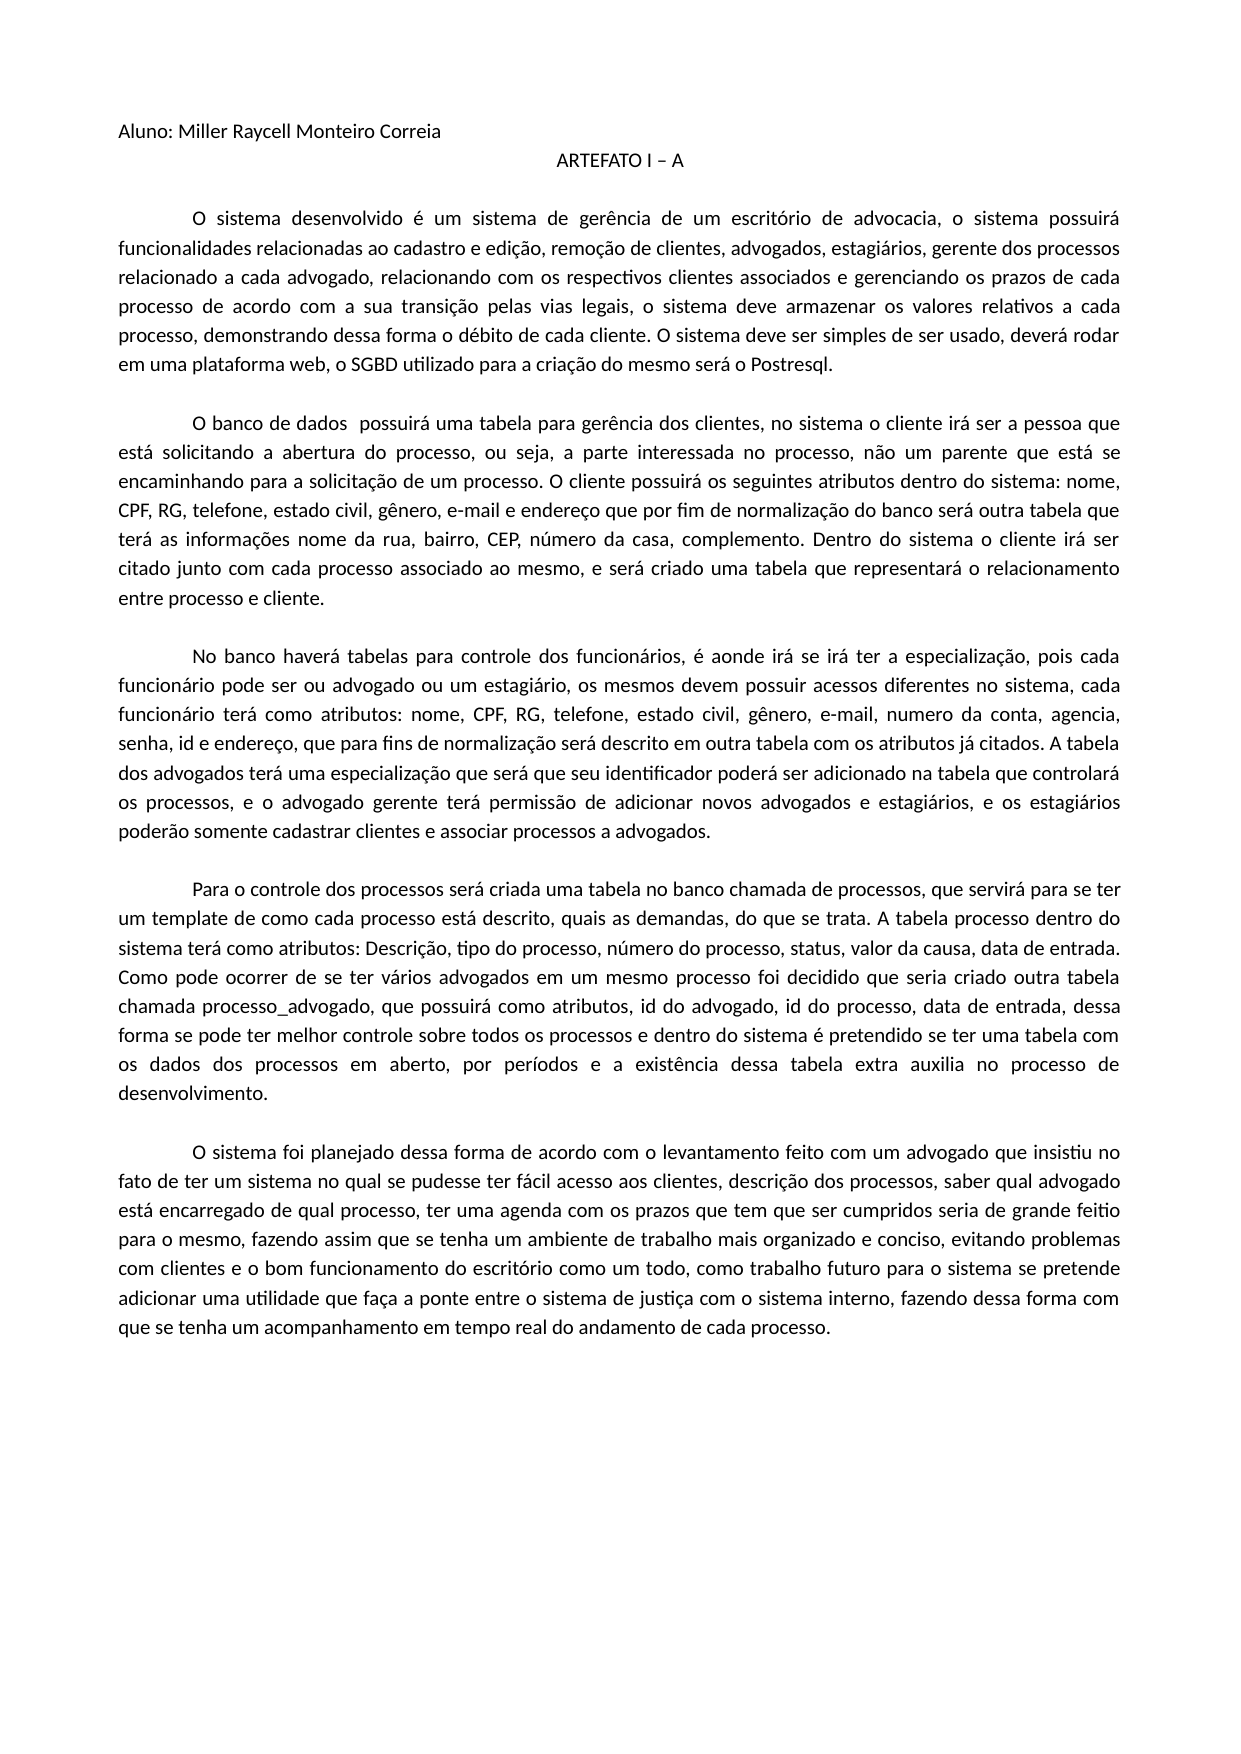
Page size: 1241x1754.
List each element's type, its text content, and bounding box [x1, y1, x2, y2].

text O banco de dados possuirá uma tabela para gerência dos clientes, no sistema o cliente irá ser a pessoa que está solicitando a abertura do processo, ou seja, a parte interessada no processo, não um parente que está se encaminhando para a solicitação de um processo. O cliente possuirá os seguintes atributos dentro do sistema: nome, CPF, RG, telefone, estado civil, gênero, e-mail e endereço que por fim de normalização do banco será outra tabela que terá as informações nome da rua, bairro, CEP, número da casa, complemento. Dentro do sistema o cliente irá ser citado junto com cada processo associado ao mesmo, e será criado uma tabela que representará o relacionamento entre processo e cliente. [118, 410, 1122, 610]
text Para o controle dos processos será criada uma tabela no banco chamada de processos, que servirá para se ter um template de como cada processo está descrito, quais as demandas, do que se trata. A tabela processo dentro do sistema terá como atributos: Descrição, tipo do processo, número do processo, status, valor da causa, data de entrada. Como pode ocorrer de se ter vários advogados em um mesmo processo foi decidido que seria criado outra tabela chamada processo_advogado, que possuirá como atributos, id do advogado, id do processo, data de entrada, dessa forma se pode ter melhor controle sobre todos os processos e dentro do sistema é pretendido se ter uma tabela com os dados dos processos em aberto, por períodos e a existência dessa tabela extra auxilia no processo de desenvolvimento. [118, 876, 1122, 1106]
text O sistema desenvolvido é um sistema de gerência de um escritório de advocacia, o sistema possuirá funcionalidades relacionadas ao cadastro e edição, remoção de clientes, advogados, estagiários, gerente dos processos relacionado a cada advogado, relacionando com os respectivos clientes associados e gerenciando os prazos de cada processo de acordo com a sua transição pelas vias legais, o sistema deve armazenar os valores relativos a cada processo, demonstrando dessa forma o débito de cada cliente. O sistema deve ser simples de ser usado, deverá rodar em uma plataforma web, o SGBD utilizado para a criação do mesmo será o Postresql. [118, 206, 1122, 377]
text O sistema foi planejado dessa forma de acordo com o levantamento feito com um advogado que insistiu no fato de ter um sistema no qual se pudesse ter fácil acesso aos clientes, descrição dos processos, saber qual advogado está encarregado de qual processo, ter uma agenda com os prazos que tem que ser cumpridos seria de grande feitio para o mesmo, fazendo assim que se tenha um ambiente de trabalho mais organizado e conciso, evitando problemas com clientes e o bom funcionamento do escritório como um todo, como trabalho futuro para o sistema se pretende adicionar uma utilidade que faça a ponte entre o sistema de justiça com o sistema interno, fazendo dessa forma com que se tenha um acompanhamento em tempo real do andamento de cada processo. [118, 1139, 1122, 1339]
text ARTEFATO I – A [118, 147, 1122, 173]
text Aluno: Miller Raycell Monteiro Correia [118, 118, 1122, 143]
text No banco haverá tabelas para controle dos funcionários, é aonde irá se irá ter a especialização, pois cada funcionário pode ser ou advogado ou um estagiário, os mesmos devem possuir acessos diferentes no sistema, cada funcionário terá como atributos: nome, CPF, RG, telefone, estado civil, gênero, e-mail, numero da conta, agencia, senha, id e endereço, que para fins de normalização será descrito em outra tabela com os atributos já citados. A tabela dos advogados terá uma especialização que será que seu identificador poderá ser adicionado na tabela que controlará os processos, e o advogado gerente terá permissão de adicionar novos advogados e estagiários, e os estagiários poderão somente cadastrar clientes e associar processos a advogados. [118, 643, 1122, 843]
